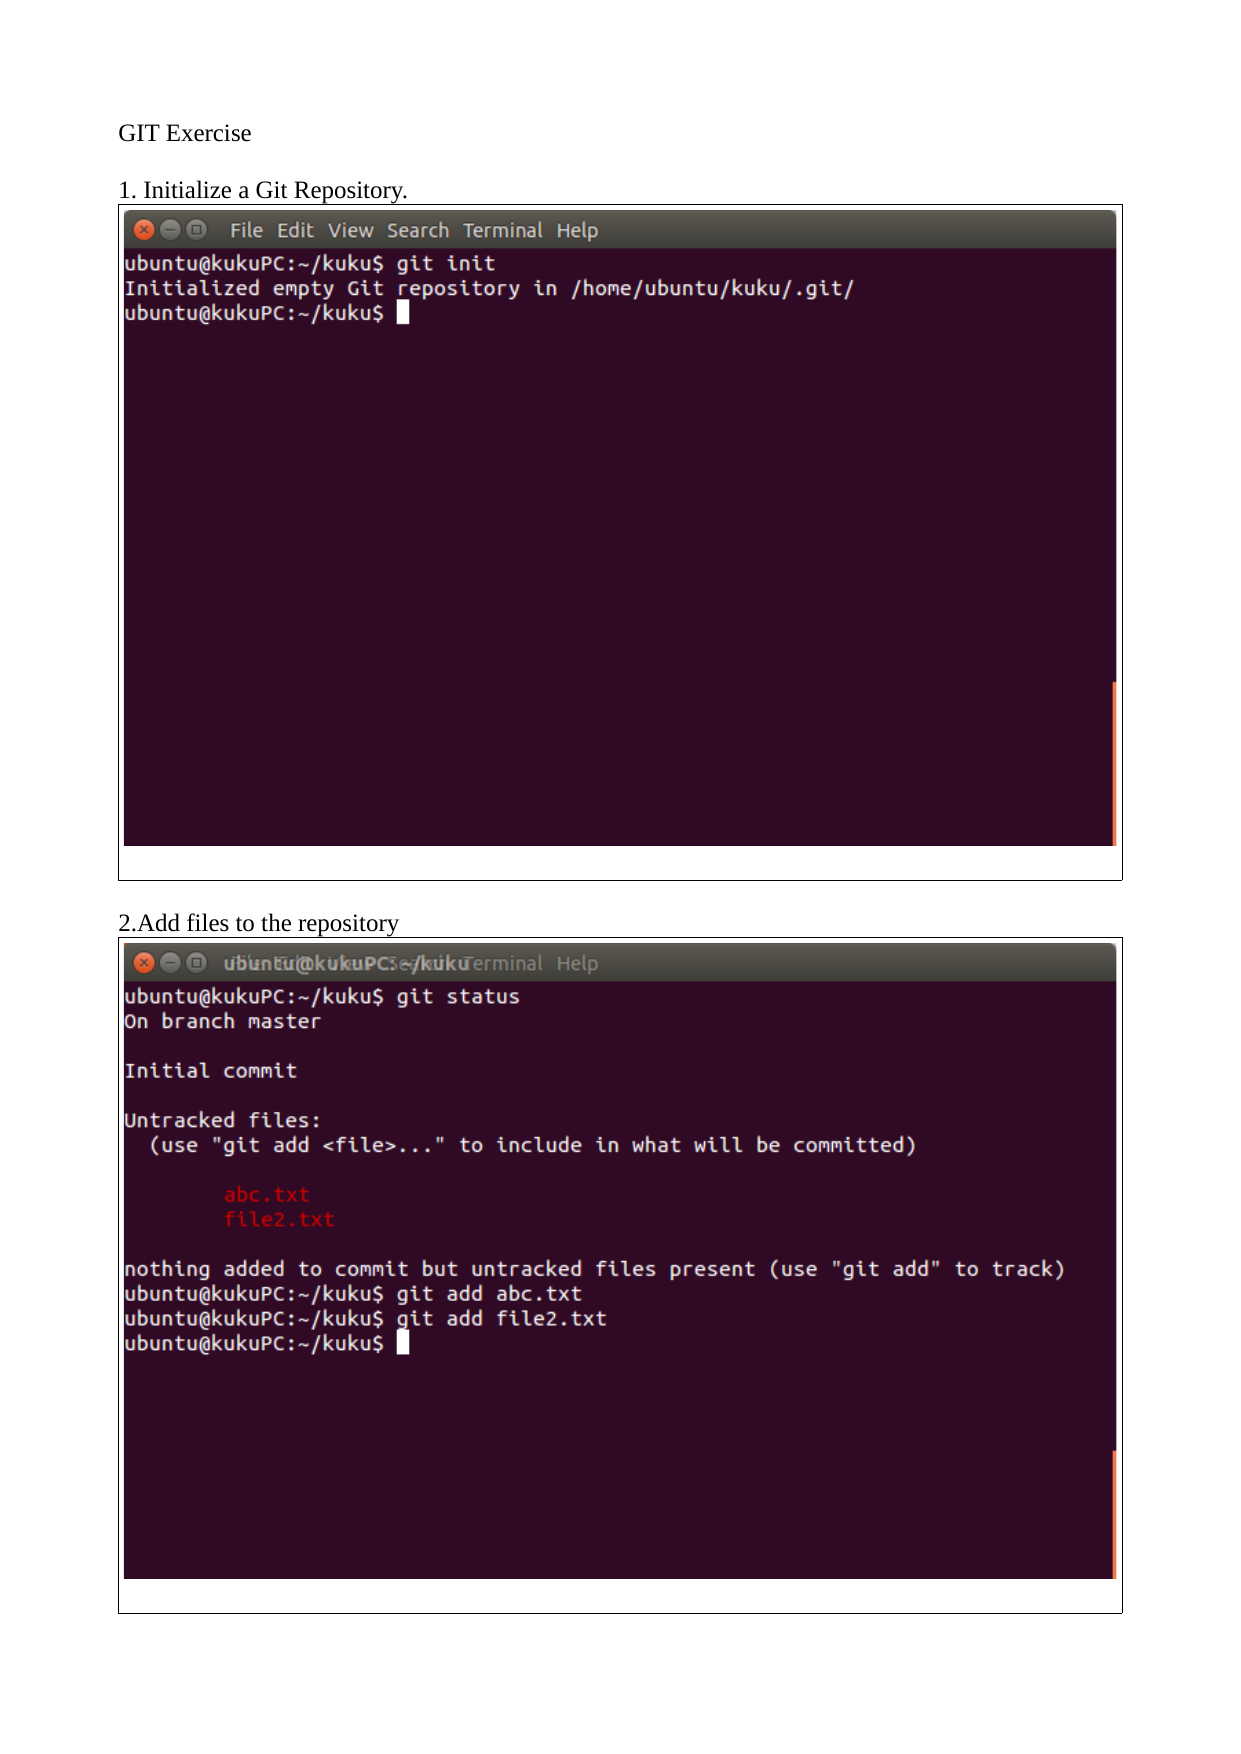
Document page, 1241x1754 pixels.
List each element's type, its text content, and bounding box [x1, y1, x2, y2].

table_header [119, 938, 1122, 1613]
picture [123, 943, 1117, 1579]
text 1. Initialize a Git Repository. [118, 176, 1122, 204]
picture [123, 210, 1117, 846]
text GIT Exercise [118, 118, 1122, 147]
table_header [119, 205, 1122, 880]
text 2.Add files to the repository [118, 908, 1122, 937]
